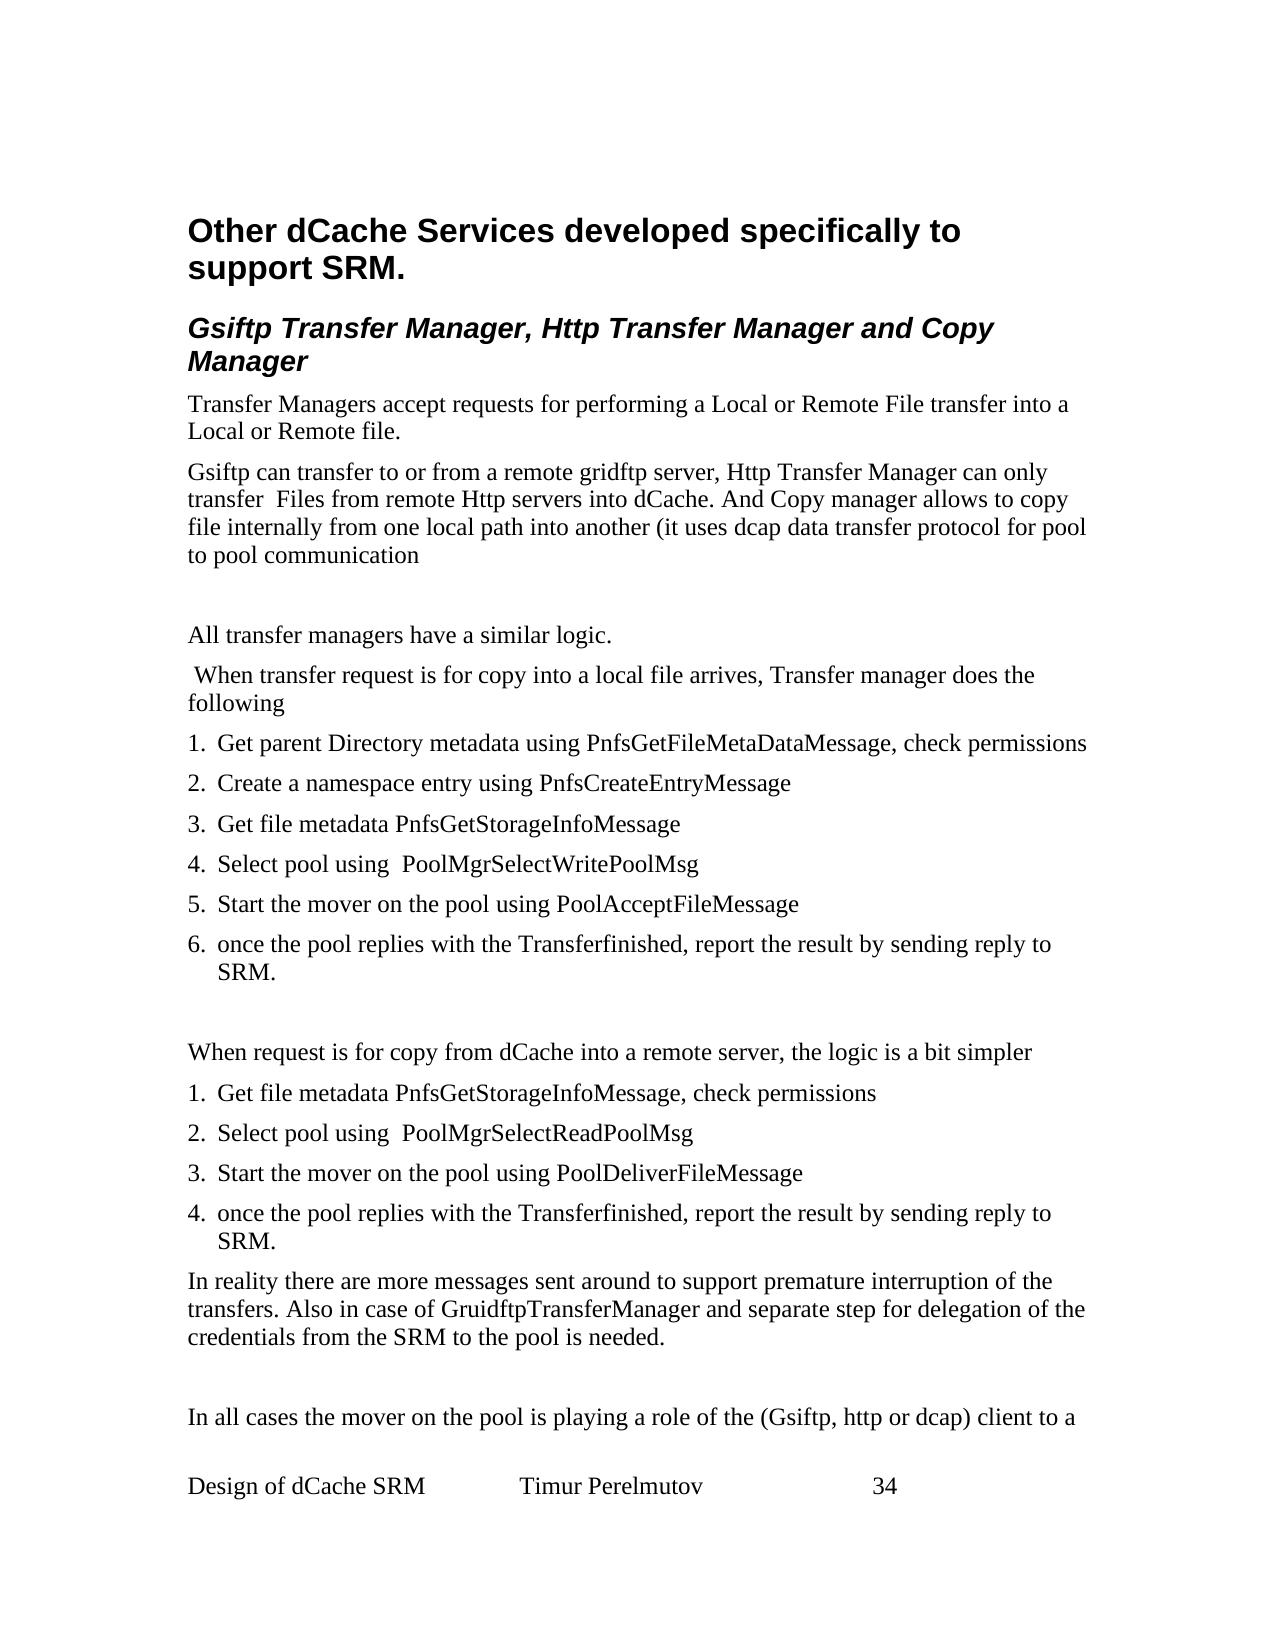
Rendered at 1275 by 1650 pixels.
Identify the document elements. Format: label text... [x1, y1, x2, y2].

text Gsiftp can transfer to or from a remote gridftp server, Http Transfer Manager can only transfer Files from remote Http servers into dCache. And Copy manager allows to copy file internally from one local path into another (it uses dcap data transfer protocol for pool to pool communication [187, 458, 1087, 568]
text In reality there are more messages sent around to support premature interruption of the transfers. Also in case of GruidftpTransferManager and separate step for delegation of the credentials from the SRM to the pool is needed. [187, 1267, 1087, 1350]
text Transfer Managers accept requests for performing a Local or Remote File transfer into a Local or Remote file. [187, 390, 1087, 445]
list Create a namespace entry using PnfsCreateEntryMessage [187, 769, 1087, 797]
text All transfer managers have a similar logic. [187, 621, 1087, 649]
list Get parent Directory metadata using PnfsGetFileMetaDataMessage, check permissions [187, 729, 1087, 757]
list Select pool using PoolMgrSelectReadPoolMsg [187, 1119, 1087, 1147]
list Get file metadata PnfsGetStorageInfoMessage [187, 810, 1087, 837]
text When request is for copy from dCache into a remote server, the logic is a bit simpler [187, 1038, 1087, 1066]
list Start the mover on the pool using PoolAcceptFileMessage [187, 890, 1087, 918]
list Get file metadata PnfsGetStorageInfoMessage, check permissions [187, 1079, 1087, 1106]
list Start the mover on the pool using PoolDeliverFileMessage [187, 1159, 1087, 1187]
list Select pool using PoolMgrSelectWritePoolMsg [187, 850, 1087, 878]
subtitle Gsiftp Transfer Manager, Http Transfer Manager and Copy Manager [187, 312, 1087, 377]
list once the pool replies with the Transferfinished, report the result by sending reply to SRM. [187, 1199, 1087, 1255]
text When transfer request is for copy into a local file arrives, Transfer manager does the following [187, 661, 1087, 717]
list once the pool replies with the Transferfinished, report the result by sending reply to SRM. [187, 930, 1087, 986]
subtitle Other dCache Services developed specifically to support SRM. [187, 212, 1087, 287]
text In all cases the mover on the pool is playing a role of the (Gsiftp, http or dcap) client to a [187, 1403, 1087, 1431]
